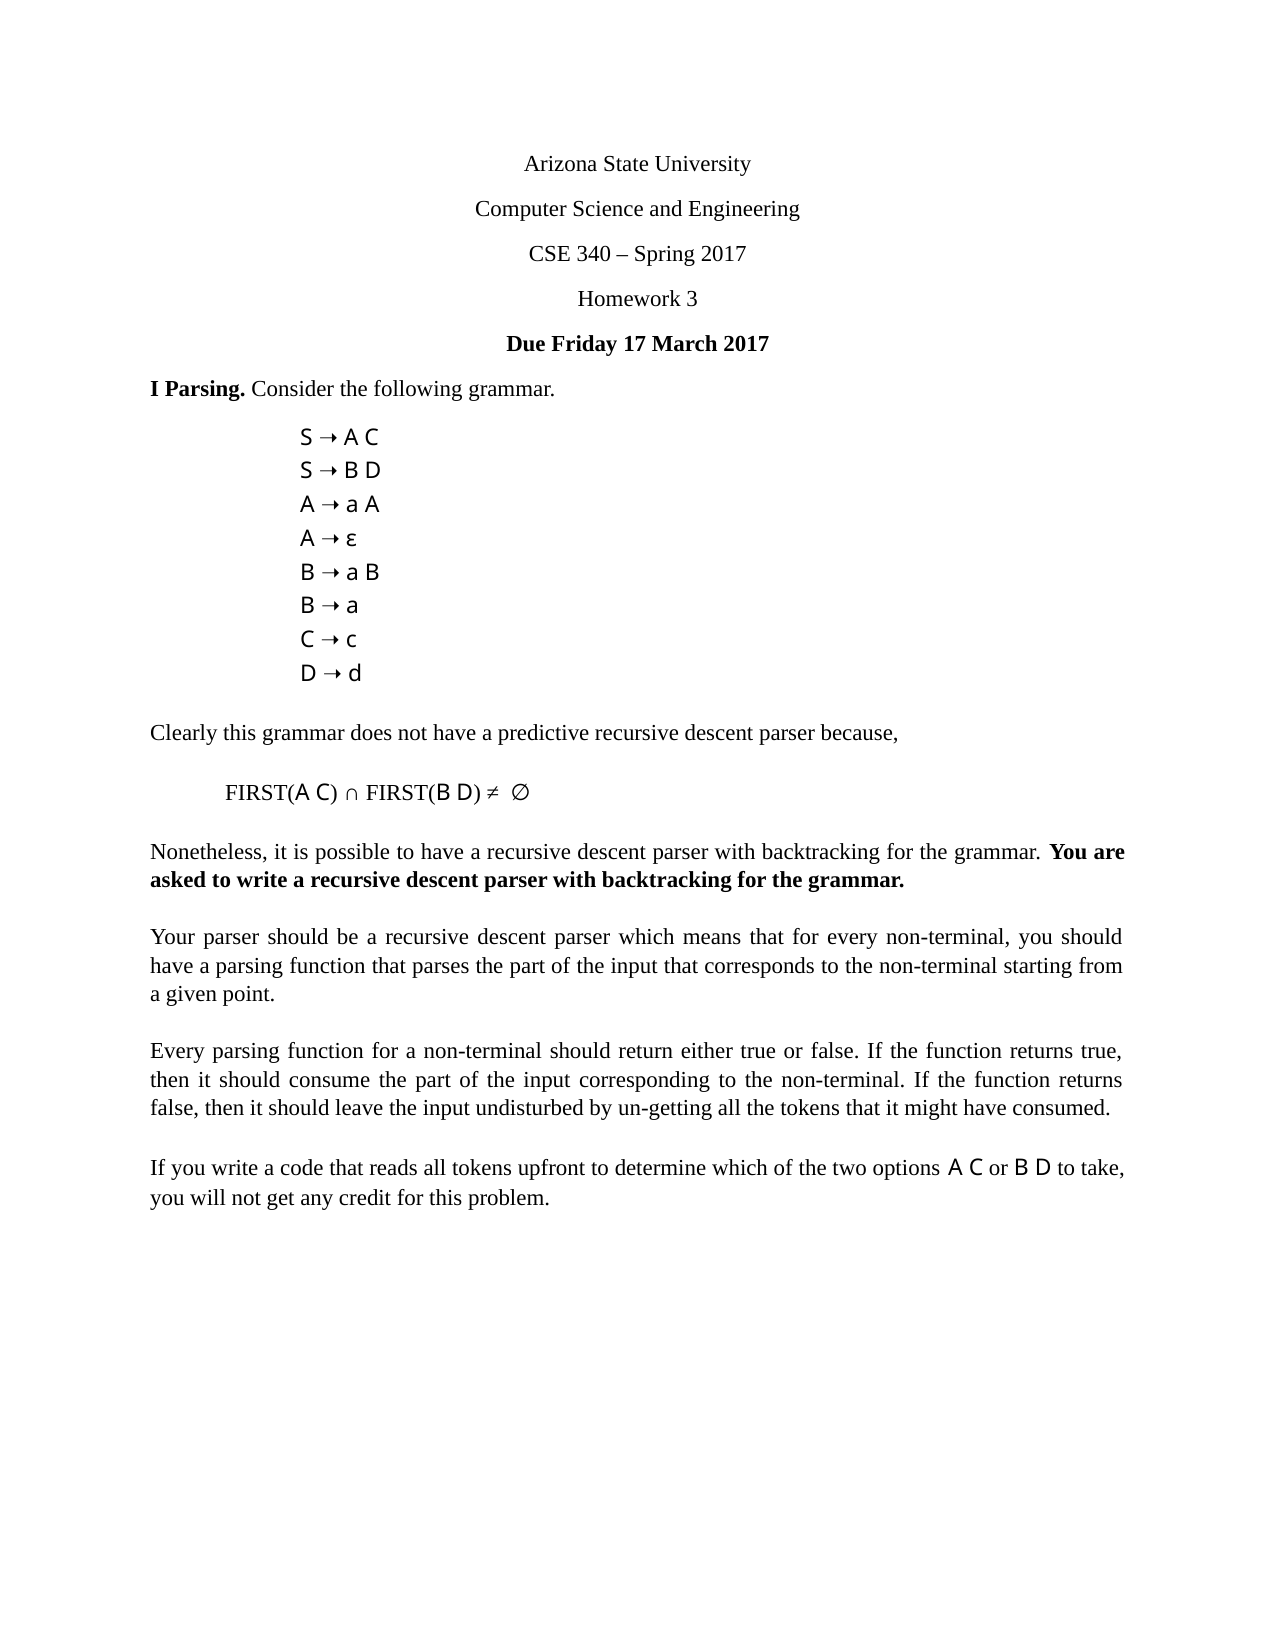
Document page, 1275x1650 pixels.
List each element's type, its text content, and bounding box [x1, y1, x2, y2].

text Homework 3 [150, 285, 1125, 312]
text CSE 340 – Spring 2017 [150, 240, 1125, 267]
list D ➝ d [300, 657, 1125, 688]
list S ➝ A C [300, 421, 1125, 452]
list FIRST(A C) ∩ FIRST(B D) ≠ ∅ [150, 776, 1125, 807]
list Nonetheless, it is possible to have a recursive descent parser with backtracking for the grammar. You are asked to write a recursive descent parser with backtracking for the grammar. [150, 838, 1125, 893]
list S ➝ B D [300, 454, 1125, 486]
list Your parser should be a recursive descent parser which means that for every non-terminal, you should have a parsing function that parses the part of the input that corresponds to the non-terminal starting from a given point. [150, 923, 1125, 1007]
list If you write a code that reads all tokens upfront to determine which of the two options A C or B D to take, you will not get any credit for this problem. [150, 1151, 1125, 1211]
text Arizona State University [150, 150, 1125, 176]
text Computer Science and Engineering [150, 195, 1125, 221]
text I Parsing. Consider the following grammar. [150, 376, 1125, 402]
list Clearly this grammar does not have a predictive recursive descent parser because, [150, 719, 1125, 745]
list A ➝ ɛ [300, 522, 1125, 553]
list Every parsing function for a non-terminal should return either true or false. If the function returns true, then it should consume the part of the input corresponding to the non-terminal. If the function returns false, then it should leave the input undisturbed by un-getting all the tokens that it might have consumed. [150, 1037, 1125, 1120]
list A ➝ a A [300, 488, 1125, 519]
text Due Friday 17 March 2017 [150, 330, 1125, 357]
list B ➝ a B [300, 556, 1125, 587]
list B ➝ a [300, 589, 1125, 621]
list C ➝ c [300, 623, 1125, 654]
